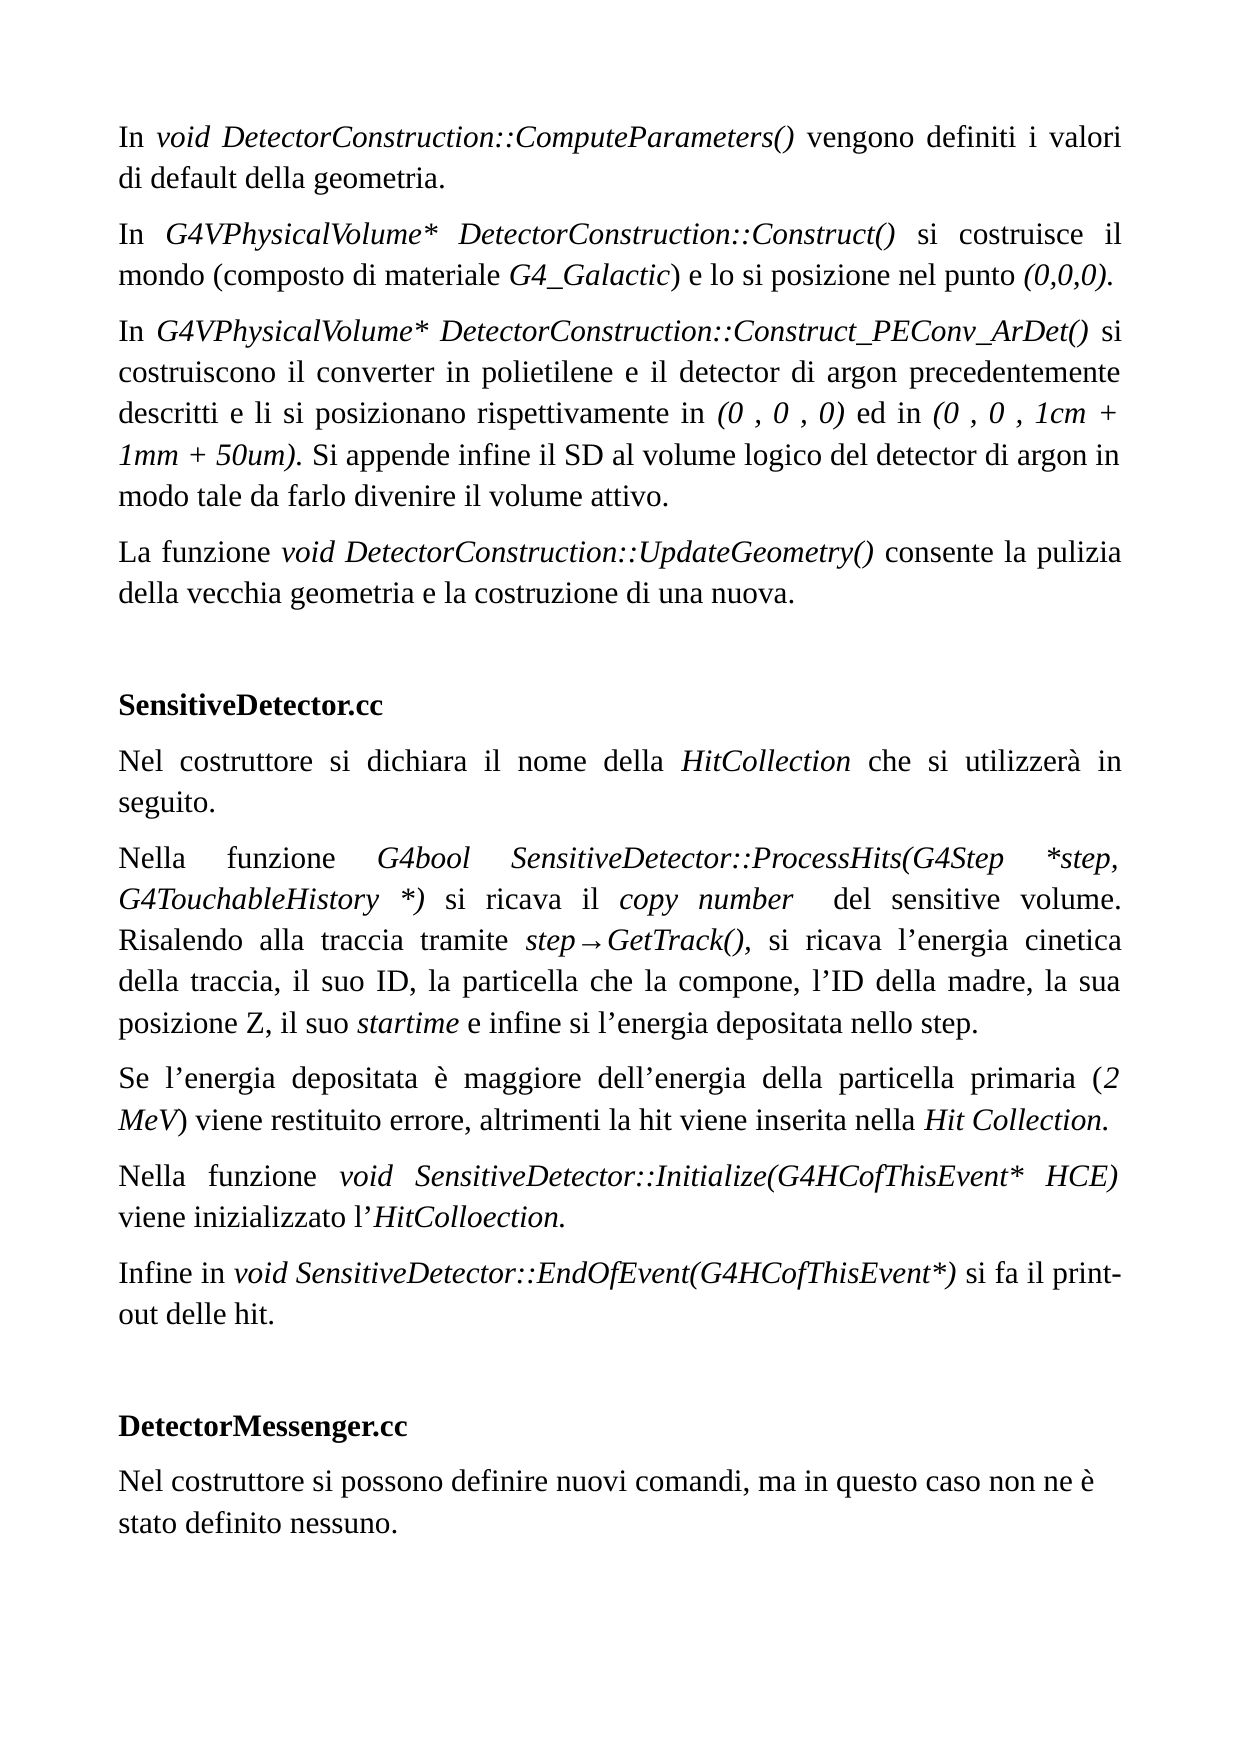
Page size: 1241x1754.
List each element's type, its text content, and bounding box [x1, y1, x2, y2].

text SensitiveDetector.cc [118, 686, 1122, 722]
text La funzione void DetectorConstruction::UpdateGeometry() consente la pulizia della vecchia geometria e la costruzione di una nuova. [118, 533, 1122, 610]
text Infine in void SensitiveDetector::EndOfEvent(G4HCofThisEvent*) si fa il print-out delle hit. [118, 1254, 1122, 1331]
text Nella funzione G4bool SensitiveDetector::ProcessHits(G4Step *step, G4TouchableHistory *) si ricava il copy number del sensitive volume. Risalendo alla traccia tramite step→GetTrack(), si ricava l’energia cinetica della traccia, il suo ID, la particella che la compone, l’ID della madre, la sua posizione Z, il suo startime e infine si l’energia depositata nello step. [118, 839, 1122, 1040]
text DetectorMessenger.cc [118, 1407, 1122, 1443]
text Nel costruttore si possono definire nuovi comandi, ma in questo caso non ne è stato definito nessuno. [118, 1463, 1122, 1540]
text In G4VPhysicalVolume* DetectorConstruction::Construct_PEConv_ArDet() si costruiscono il converter in polietilene e il detector di argon precedentemente descritti e li si posizionano rispettivamente in (0 , 0 , 0) ed in (0 , 0 , 1cm + 1mm + 50um). Si appende infine il SD al volume logico del detector di argon in modo tale da farlo divenire il volume attivo. [118, 312, 1122, 513]
text In void DetectorConstruction::ComputeParameters() vengono definiti i valori di default della geometria. [118, 118, 1122, 195]
text In G4VPhysicalVolume* DetectorConstruction::Construct() si costruisce il mondo (composto di materiale G4_Galactic) e lo si posizione nel punto (0,0,0). [118, 215, 1122, 292]
text Nella funzione void SensitiveDetector::Initialize(G4HCofThisEvent* HCE) viene inizializzato l’HitColloection. [118, 1157, 1122, 1234]
text Se l’energia depositata è maggiore dell’energia della particella primaria (2 MeV) viene restituito errore, altrimenti la hit viene inserita nella Hit Collection. [118, 1060, 1122, 1137]
text Nel costruttore si dichiara il nome della HitCollection che si utilizzerà in seguito. [118, 742, 1122, 819]
